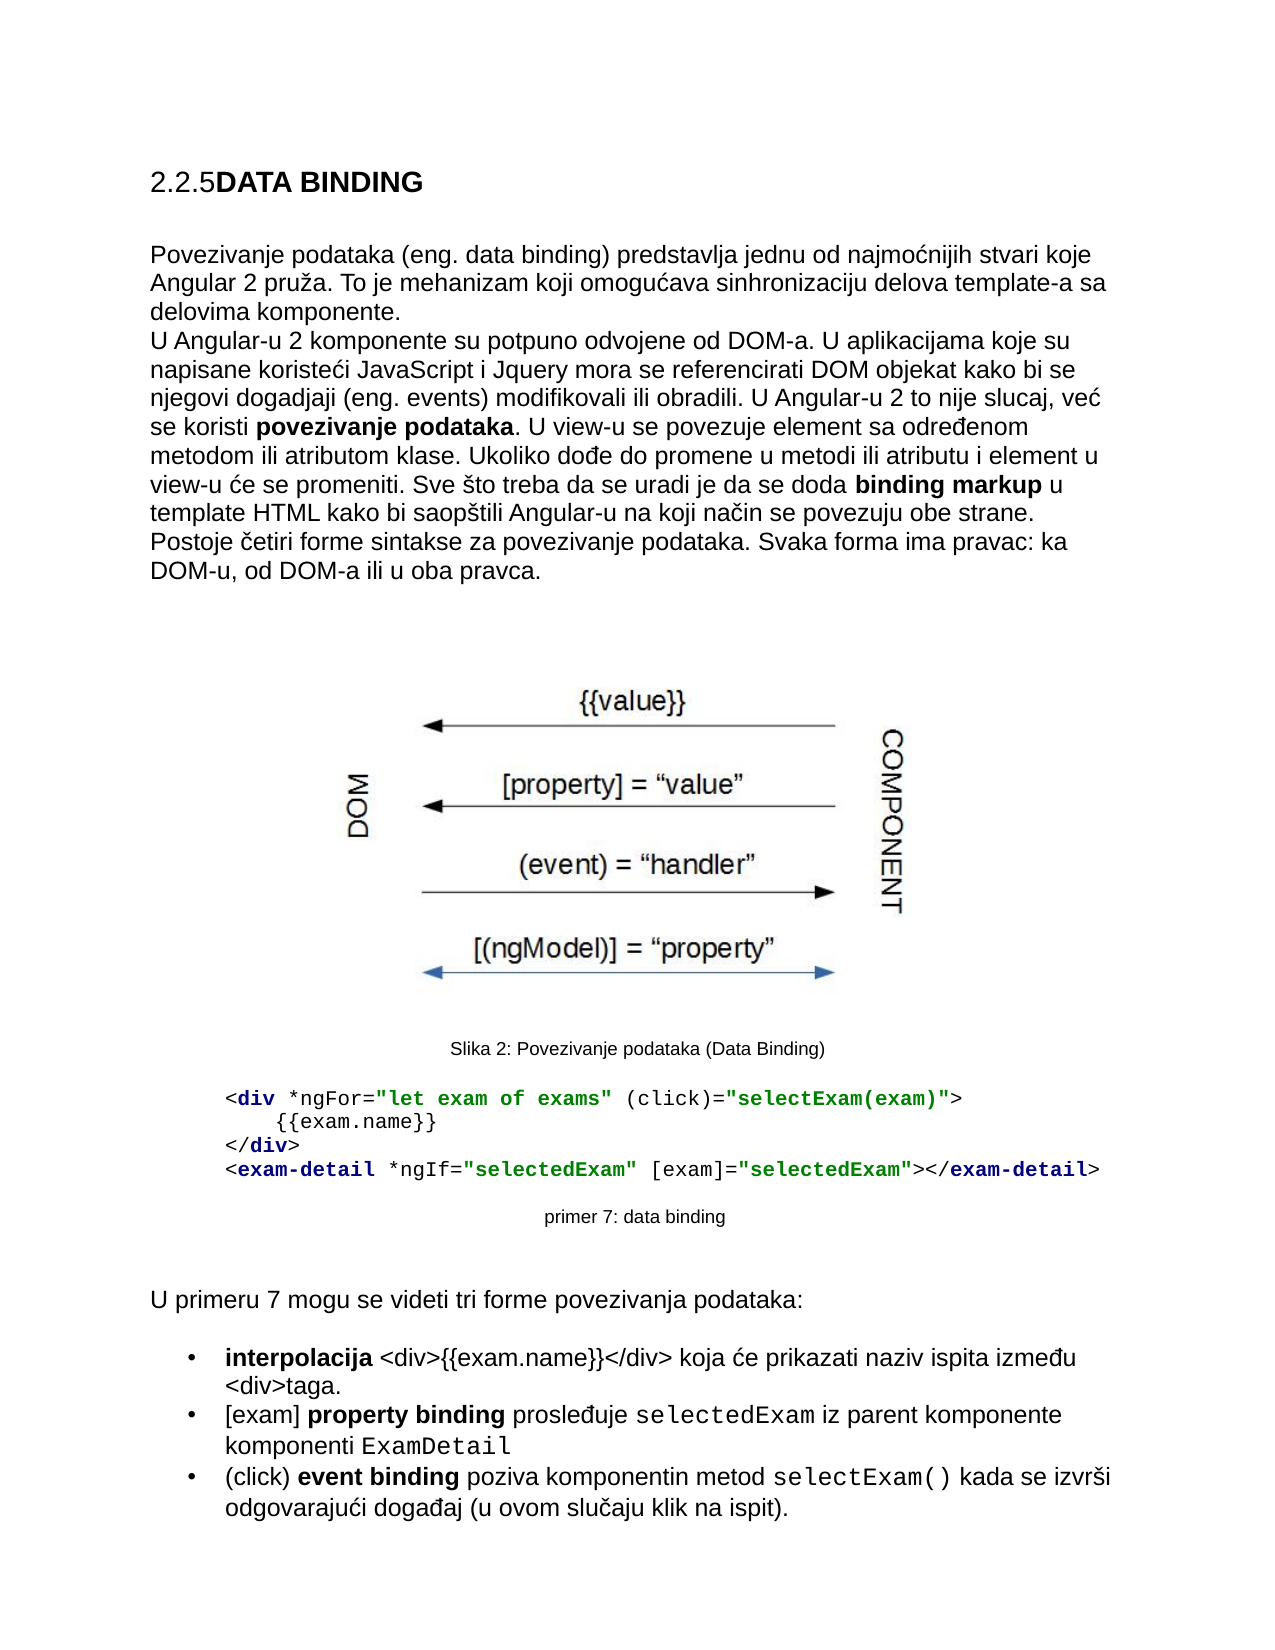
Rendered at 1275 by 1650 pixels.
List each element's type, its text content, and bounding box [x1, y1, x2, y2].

text U primeru 7 mogu se videti tri forme povezivanja podataka: [150, 1285, 1125, 1314]
text {{exam.name}} [150, 1111, 1125, 1135]
text <div *ngFor="let exam of exams" (click)="selectExam(exam)"> [150, 1088, 1125, 1111]
list [exam] property binding prosleđuje selectedExam iz parent komponente komponenti ExamDetail [187, 1400, 1125, 1462]
picture [333, 667, 918, 1006]
text Slika 2: Povezivanje podataka (Data Binding) [150, 1037, 1125, 1059]
text <exam-detail *ngIf="selectedExam" [exam]="selectedExam"></exam-detail> [150, 1159, 1125, 1182]
text Postoje četiri forme sintakse za povezivanje podataka. Svaka forma ima pravac: ka DOM-u, od DOM-a ili u oba pravca. [150, 527, 1125, 584]
list interpolacija <div>{{exam.name}}</div> koja će prikazati naziv ispita između <div>taga. [187, 1342, 1125, 1400]
text </div> [150, 1135, 1125, 1159]
text U Angular-u 2 komponente su potpuno odvojene od DOM-a. U aplikacijama koje su napisane koristeći JavaScript i Jquery mora se referencirati DOM objekat kako bi se njegovi dogadjaji (eng. events) modifikovali ili obradili. U Angular-u 2 to nije slucaj, već se koristi povezivanje podataka. U view-u se povezuje element sa određenom metodom ili atributom klase. Ukoliko dođe do promene u metodi ili atributu i element u view-u će se promeniti. Sve što treba da se uradi je da se doda binding markup u template HTML kako bi saopštili Angular-u na koji način se povezuju obe strane. [150, 326, 1125, 527]
subtitle 2.2.5DATA BINDING [150, 164, 1125, 198]
list (click) event binding poziva komponentin metod selectExam() kada se izvrši odgovarajući događaj (u ovom slučaju klik na ispit). [187, 1462, 1125, 1522]
text Povezivanje podataka (eng. data binding) predstavlja jednu od najmoćnijih stvari koje Angular 2 pruža. To je mehanizam koji omogućava sinhronizaciju delova template-a sa delovima komponente. [150, 239, 1125, 326]
text primer 7: data binding [150, 1206, 1125, 1227]
